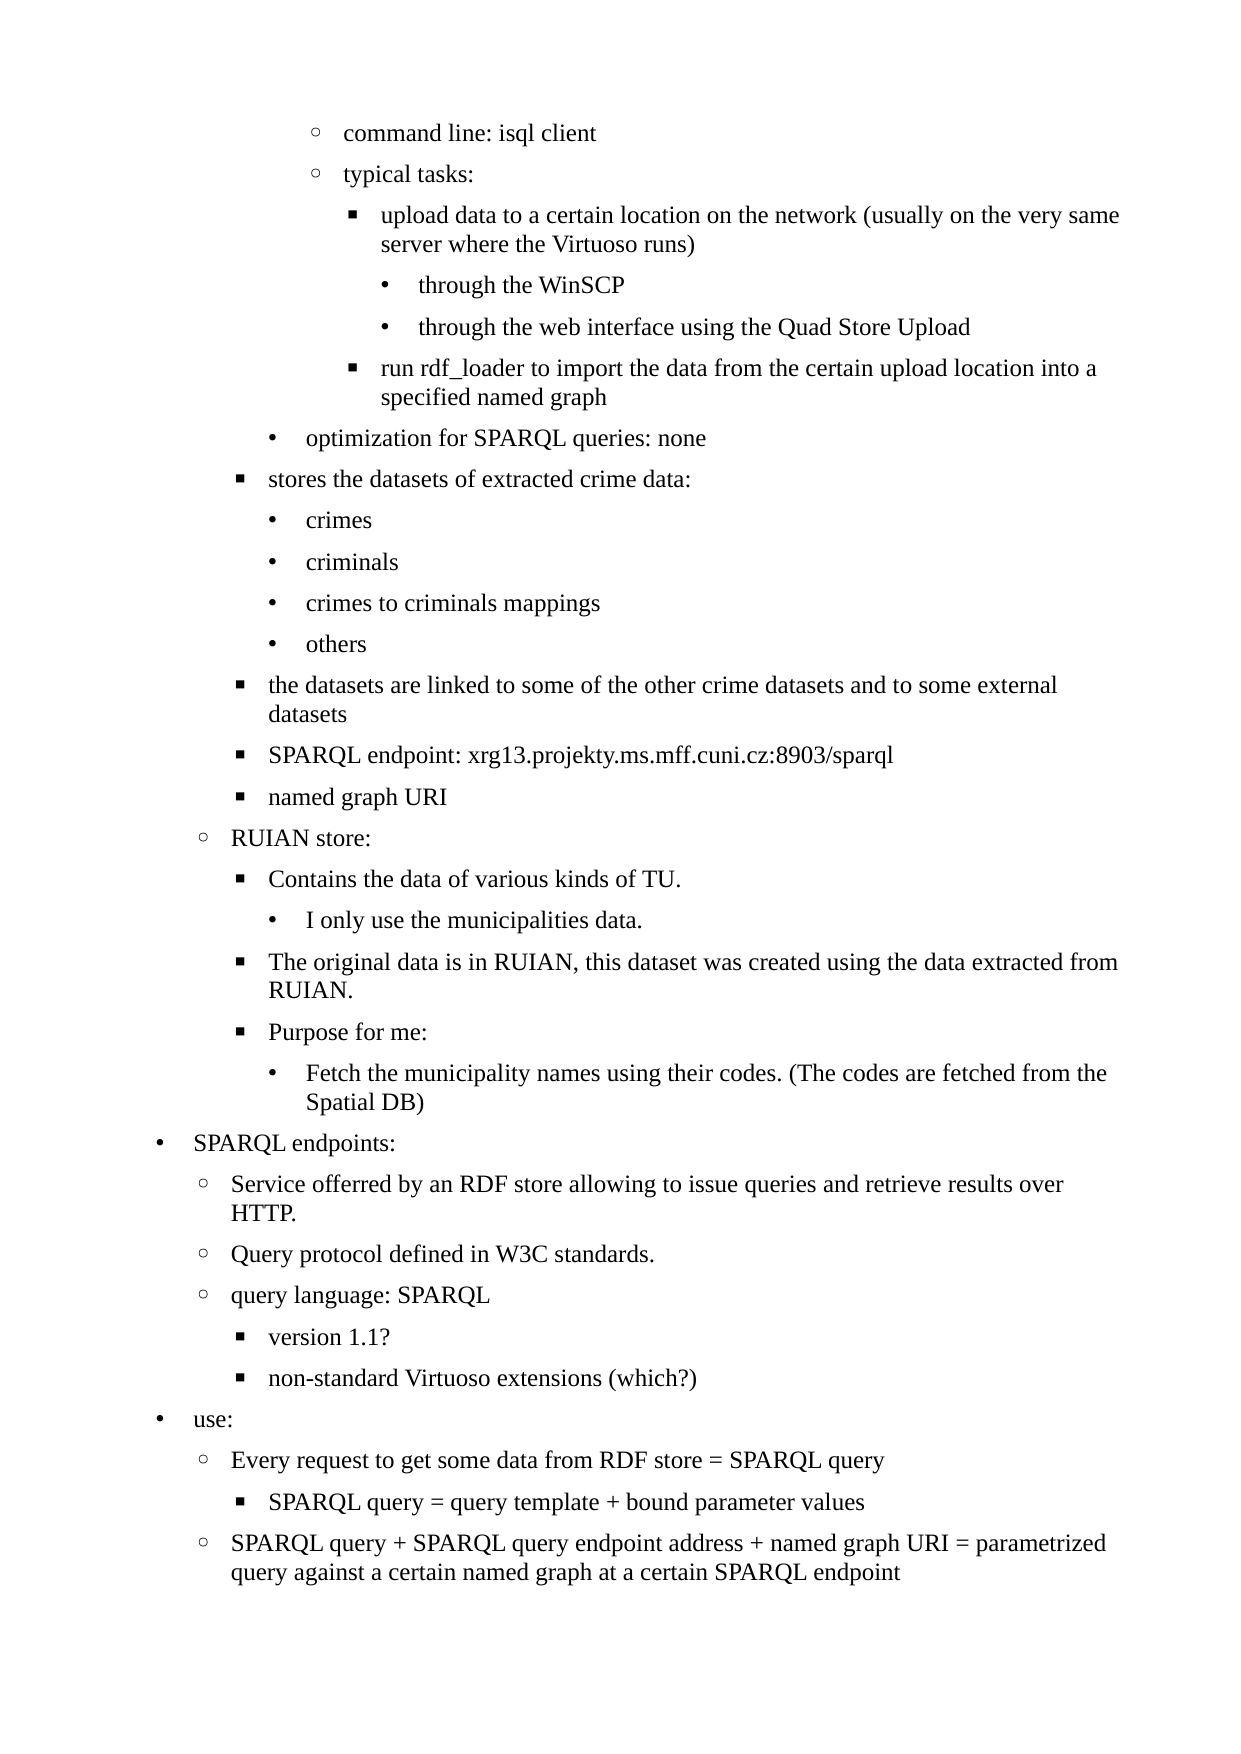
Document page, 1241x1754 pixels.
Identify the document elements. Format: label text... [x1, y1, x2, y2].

list typical tasks: [306, 159, 1122, 188]
list crimes to criminals mappings [268, 588, 1122, 617]
list stores the datasets of extracted crime data: [231, 464, 1122, 493]
list command line: isql client [306, 118, 1122, 147]
list Fetch the municipality names using their codes. (The codes are fetched from the Spatial DB) [268, 1058, 1122, 1116]
list run rdf_loader to import the data from the certain upload location into a specified named graph [343, 353, 1122, 411]
list SPARQL query + SPARQL query endpoint address + named graph URI = parametrized query against a certain named graph at a certain SPARQL endpoint [193, 1528, 1122, 1586]
list non-standard Virtuoso extensions (which?) [231, 1363, 1122, 1392]
list version 1.1? [231, 1322, 1122, 1351]
list SPARQL endpoint: xrg13.projekty.ms.mff.cuni.cz:8903/sparql [231, 741, 1122, 769]
list Service offerred by an RDF store allowing to issue queries and retrieve results over HTTP. [193, 1169, 1122, 1227]
list query language: SPARQL [193, 1281, 1122, 1309]
list use: [156, 1404, 1122, 1433]
list SPARQL query = query template + bound parameter values [231, 1487, 1122, 1516]
list Contains the data of various kinds of TU. [231, 864, 1122, 893]
list Purpose for me: [231, 1017, 1122, 1046]
list SPARQL endpoints: [156, 1128, 1122, 1157]
list I only use the municipalities data. [268, 906, 1122, 934]
list Query protocol defined in W3C standards. [193, 1239, 1122, 1268]
list Every request to get some data from RDF store = SPARQL query [193, 1446, 1122, 1474]
list crimes [268, 506, 1122, 534]
list named graph URI [231, 782, 1122, 811]
list the datasets are linked to some of the other crime datasets and to some external datasets [231, 671, 1122, 728]
list through the WinSCP [381, 271, 1122, 299]
list RUIAN store: [193, 823, 1122, 852]
list upload data to a certain location on the network (usually on the very same server where the Virtuoso runs) [343, 201, 1122, 258]
list criminals [268, 547, 1122, 576]
list through the web interface using the Quad Store Upload [381, 312, 1122, 341]
list optimization for SPARQL queries: none [268, 423, 1122, 452]
list others [268, 629, 1122, 658]
list The original data is in RUIAN, this dataset was created using the data extracted from RUIAN. [231, 947, 1122, 1004]
